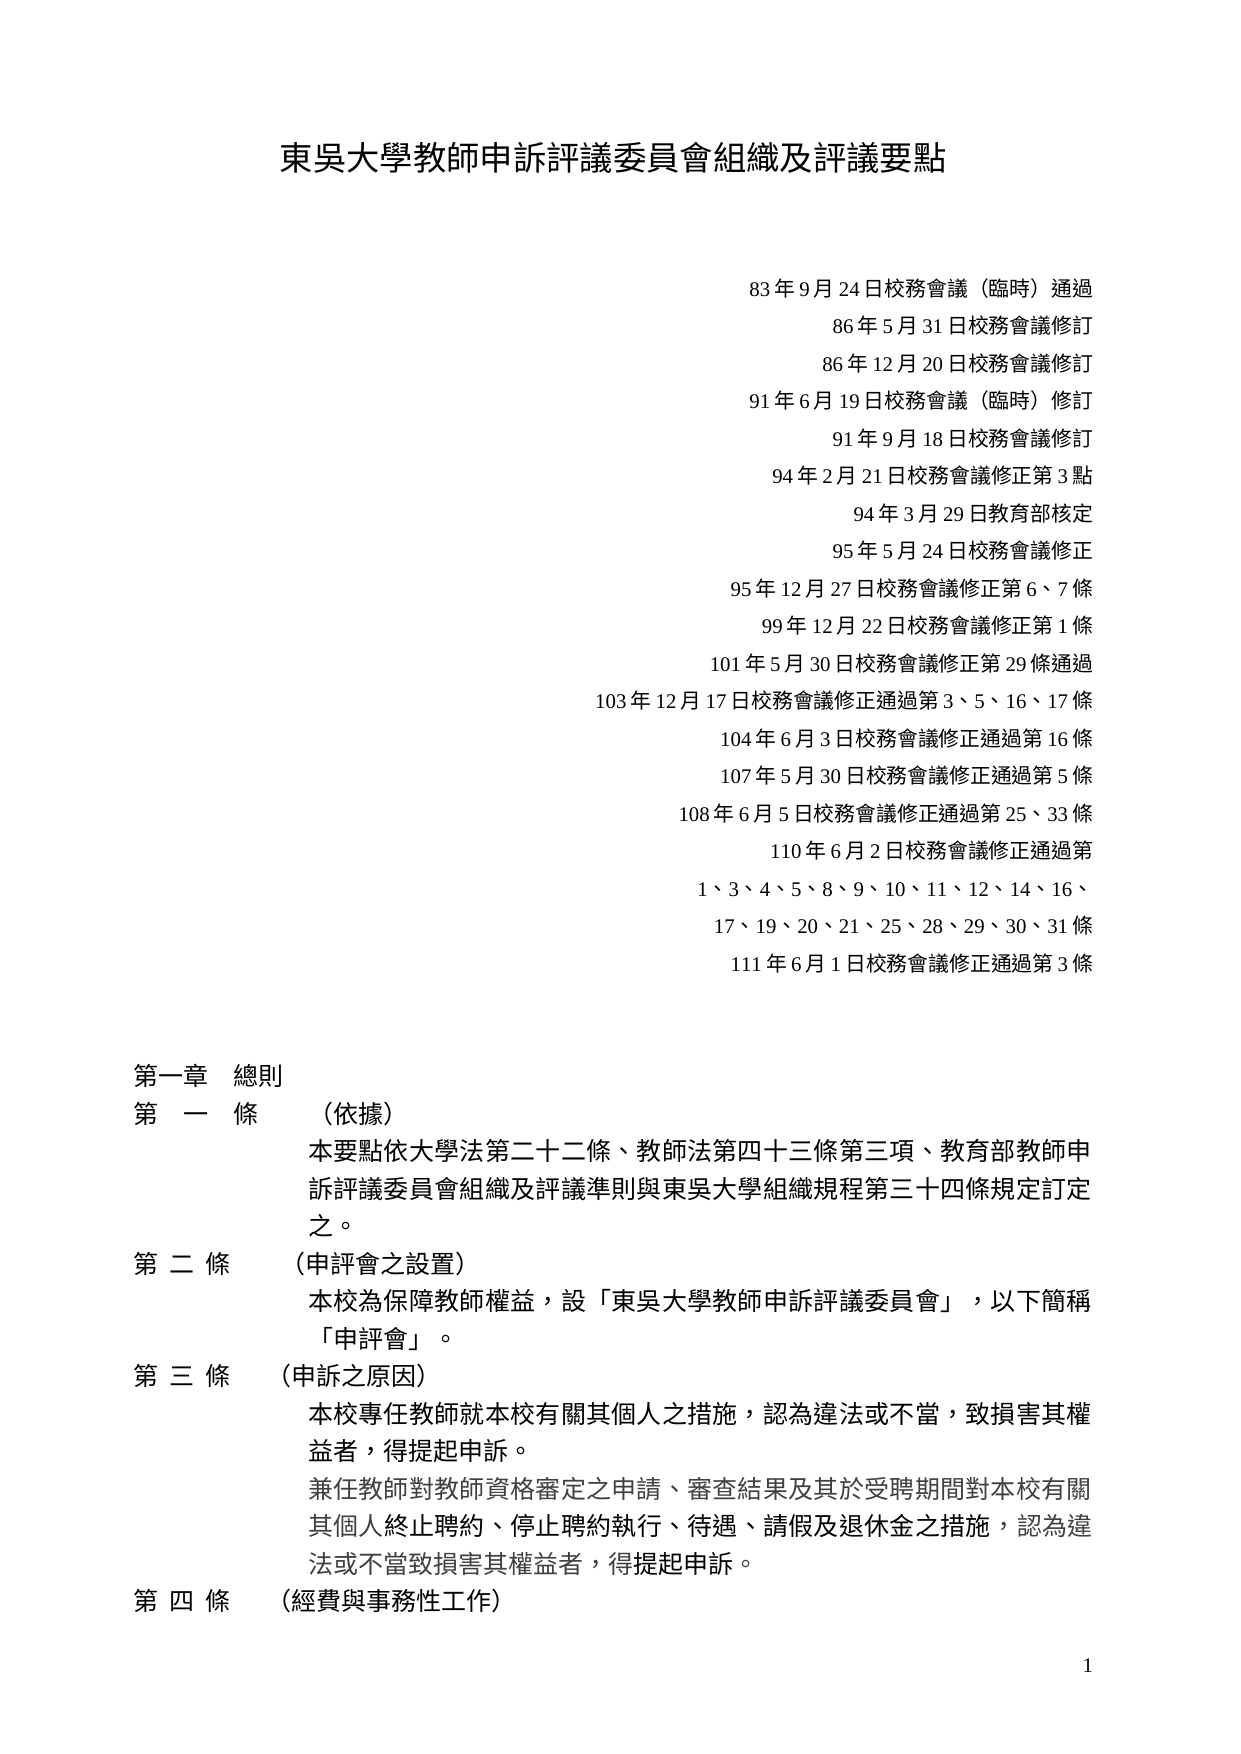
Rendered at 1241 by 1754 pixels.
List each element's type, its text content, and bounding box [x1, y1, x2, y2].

text 第 一 條 （依據） [133, 1087, 1093, 1125]
text 本校為保障教師權益，設「東吳大學教師申訴評議委員會」，以下簡稱「申評會」。 [308, 1275, 1093, 1350]
text 本校專任教師就本校有關其個人之措施，認為違法或不當，致損害其權益者，得提起申訴。 [308, 1387, 1093, 1462]
text 110年6月2日校務會議修正通過第1、3、4、5、8、9、10、11、12、14、16、17、19、20、21、25、28、29、30、31條 [588, 825, 1093, 937]
text 99年12月22日校務會議修正第1條 [605, 600, 1093, 637]
text 東吳大學教師申訴評議委員會組織及評議要點 [133, 112, 1093, 187]
text 第 三 條 （申訴之原因） [133, 1350, 1093, 1387]
text 83年9月24日校務會議（臨時）通過 86年5月31日校務會議修訂 86年12月20日校務會議修訂 91年6月19日校務會議（臨時）修訂 91年9月18日校務會議修訂 94年2月21日校務會議修正第3點 94年3月29日教育部核定 95年5月24日校務會議修正 95年12月27日校務會議修正第6、7條 [605, 262, 1093, 600]
text 101年5月30日校務會議修正第29條通過 [605, 637, 1093, 675]
text 第 四 條 （經費與事務性工作） [133, 1575, 1093, 1612]
text 第 二 條 （申評會之設置） [133, 1237, 1093, 1275]
text 103年12月17日校務會議修正通過第3、5、16、17條 [588, 675, 1093, 712]
text 107年5月30日校務會議修正通過第5條 [658, 750, 1093, 787]
text 本要點依大學法第二十二條、教師法第四十三條第三項、教育部教師申訴評議委員會組織及評議準則與東吳大學組織規程第三十四條規定訂定之。 [308, 1125, 1093, 1237]
text 第一章 總則 [133, 1050, 1093, 1087]
text 108年6月5日校務會議修正通過第25、33條 [658, 787, 1093, 825]
text 111年6月1日校務會議修正通過第3條 [658, 937, 1093, 975]
text 104年6月3日校務會議修正通過第16條 [605, 712, 1093, 750]
text 兼任教師對教師資格審定之申請、審查結果及其於受聘期間對本校有關其個人終止聘約、停止聘約執行、待遇、請假及退休金之措施，認為違法或不當致損害其權益者，得提起申訴。 [308, 1462, 1093, 1575]
